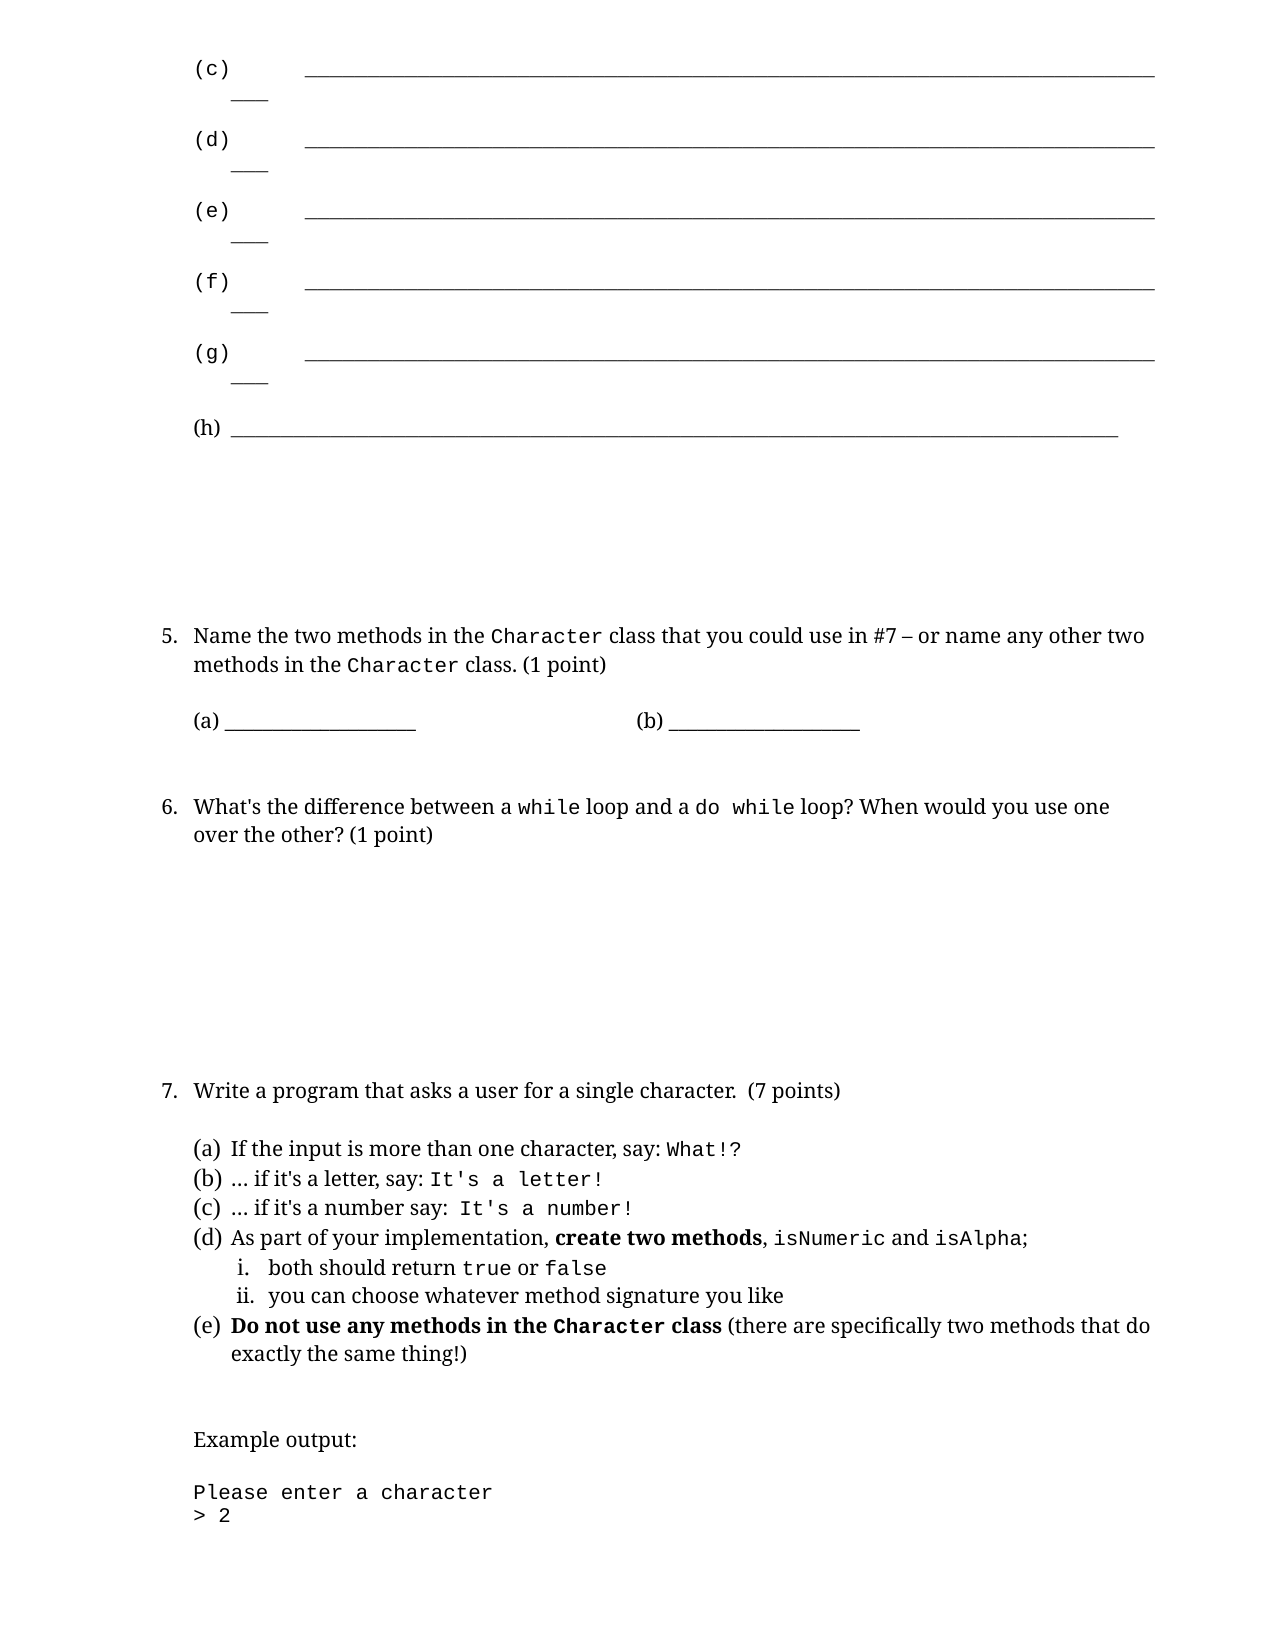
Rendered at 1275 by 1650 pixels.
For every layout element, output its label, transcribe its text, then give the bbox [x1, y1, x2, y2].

list _______________________________________________________________________ [193, 413, 1157, 593]
list … if it's a number say: It's a number! [193, 1192, 1157, 1222]
list _______________________________________________________________________ [193, 200, 1157, 271]
list _______________________________________________________________________ [193, 129, 1157, 200]
list _______________________________________________________________________ [193, 342, 1157, 413]
list … if it's a letter, say: It's a letter! [193, 1163, 1157, 1192]
list If the input is more than one character, say: What!? [193, 1133, 1157, 1163]
list > 2 [156, 1505, 1157, 1529]
list _______________________________________________________________________ [193, 271, 1157, 342]
list Example output: Please enter a character [156, 1396, 1157, 1505]
list As part of your implementation, create two methods, isNumeric and isAlpha; [193, 1222, 1157, 1252]
list Write a program that asks a user for a single character. (7 points) [156, 1076, 1157, 1133]
list Do not use any methods in the Character class (there are specifically two methods that do exactly the same thing!) [193, 1310, 1157, 1396]
list _______________________________________________________________________ [193, 58, 1157, 129]
list Name the two methods in the Character class that you could use in #7 – or name any other two methods in the Character class. (1 point) (a) ____________________ (b) ____________________ [156, 621, 1157, 792]
list What's the difference between a while loop and a do while loop? When would you use one over the other? (1 point) [156, 792, 1157, 1076]
list both should return true or false [231, 1252, 1157, 1281]
list you can choose whatever method signature you like [231, 1281, 1157, 1310]
